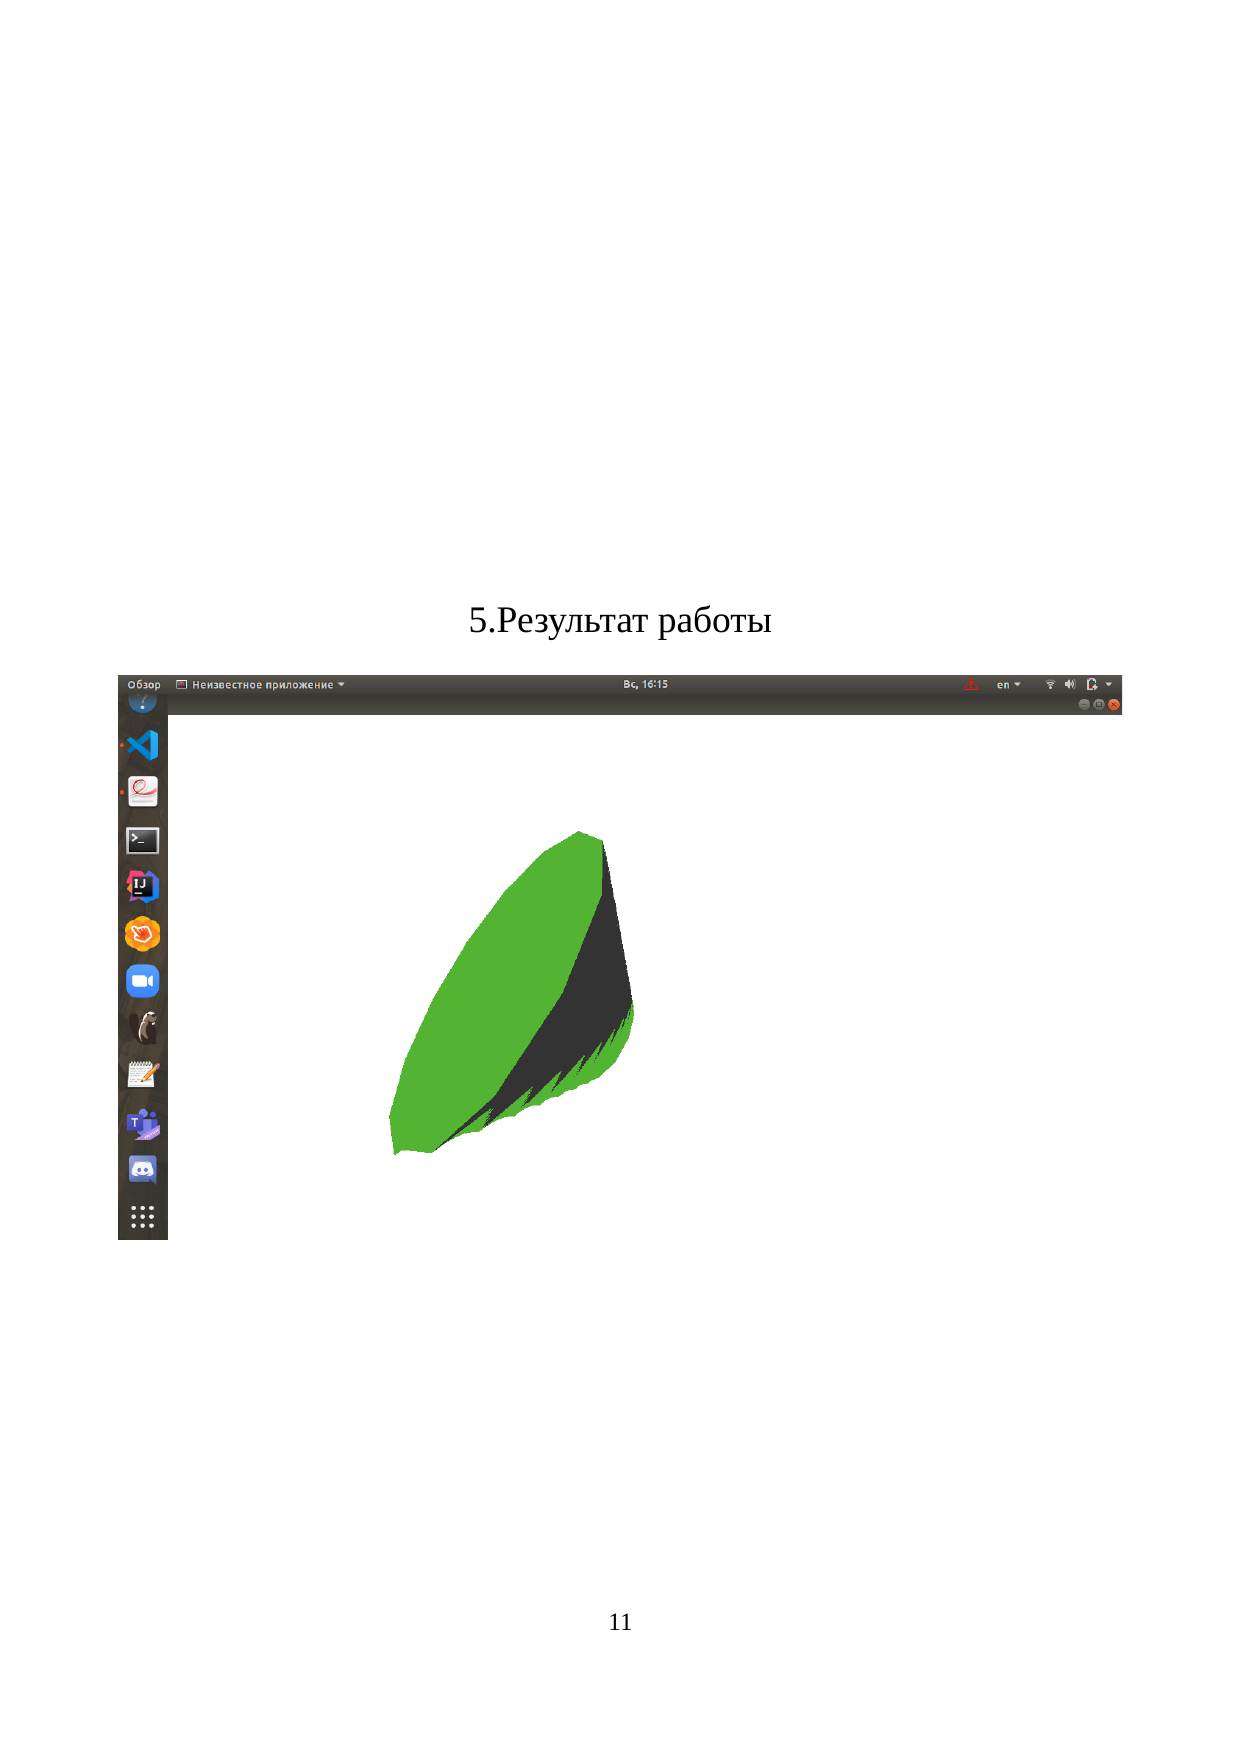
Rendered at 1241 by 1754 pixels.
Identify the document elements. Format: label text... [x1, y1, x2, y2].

picture [118, 675, 1123, 1240]
subtitle 5.Результат работы [118, 598, 1122, 641]
